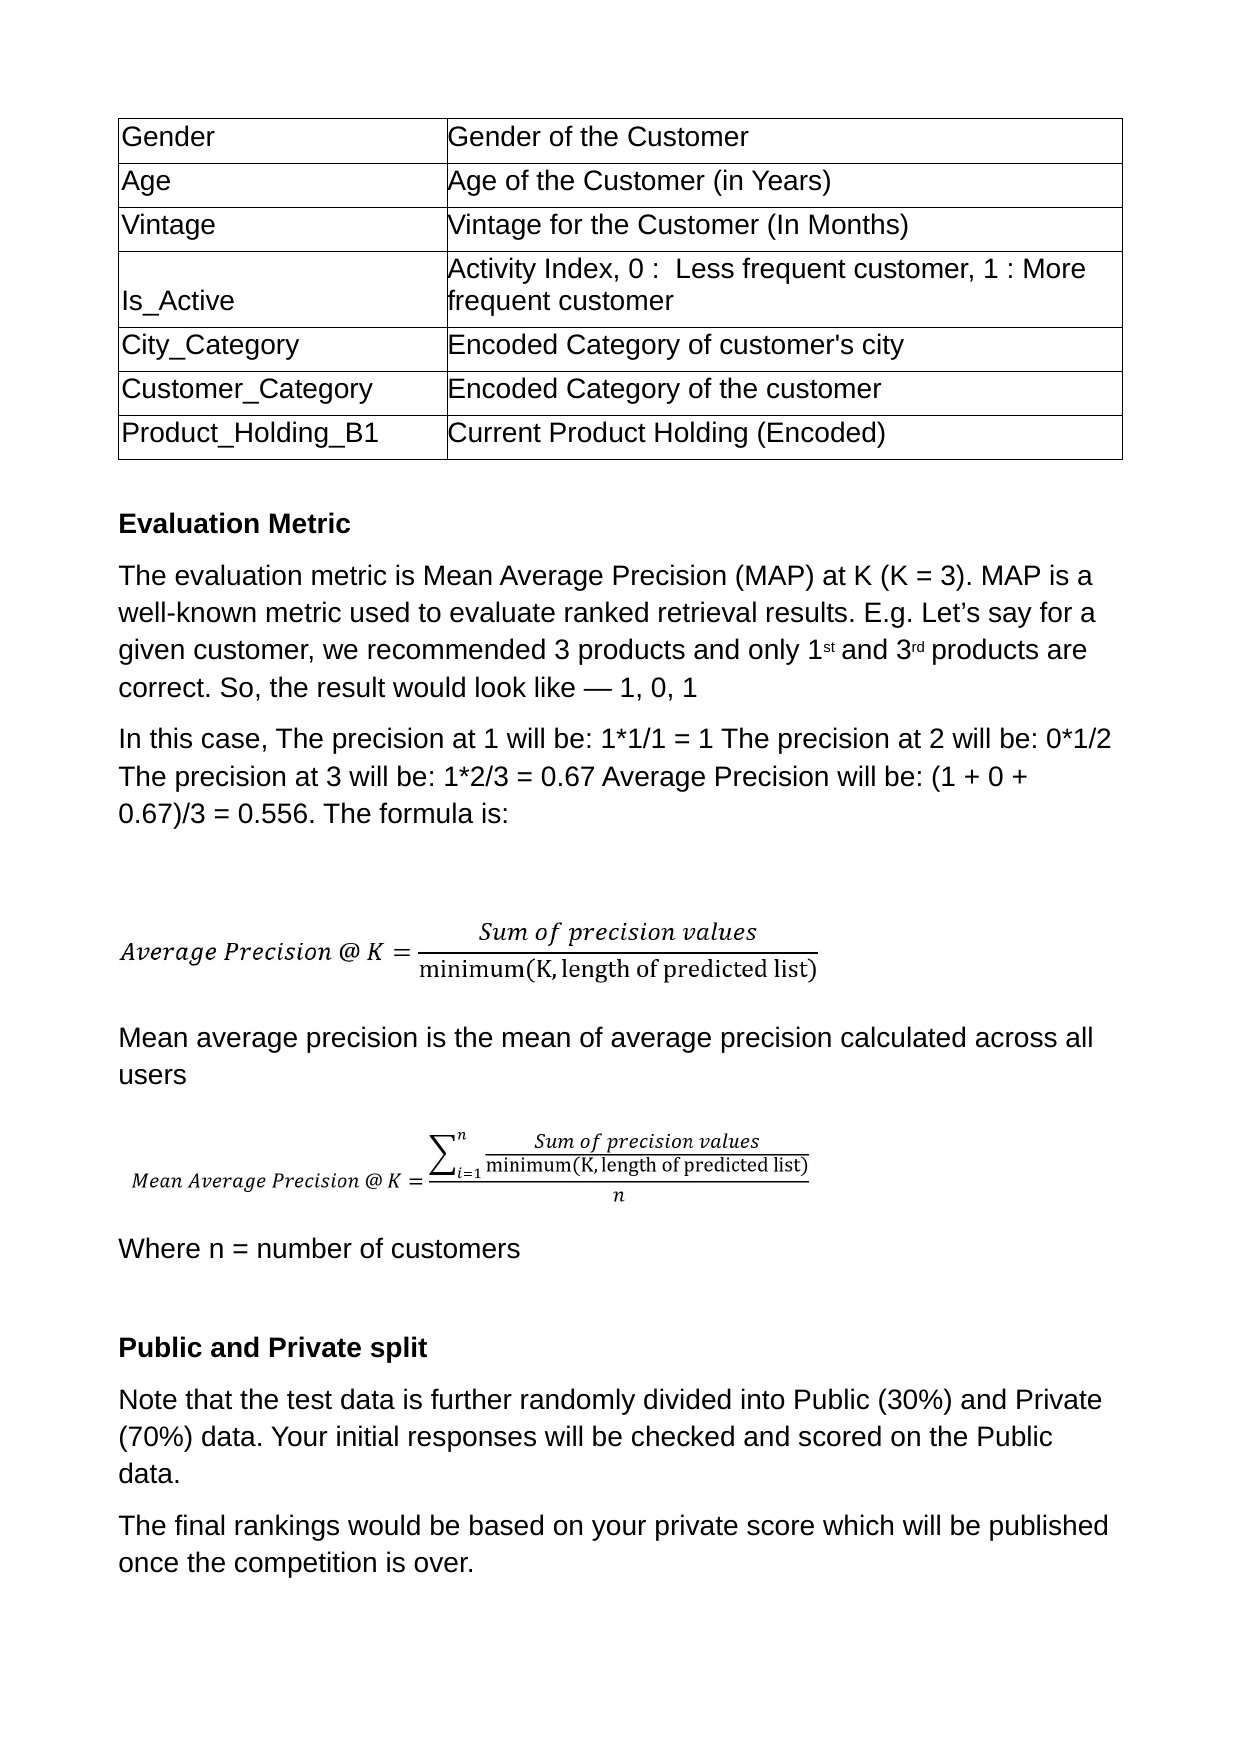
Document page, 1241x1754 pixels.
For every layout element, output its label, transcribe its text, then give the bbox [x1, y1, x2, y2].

table_cell City_Category [119, 328, 447, 371]
table_cell Product_Holding_B1 [119, 416, 447, 458]
table_cell Current Product Holding (Encoded) [448, 416, 1122, 458]
table_cell Age [119, 164, 447, 207]
table_cell Vintage [119, 208, 447, 251]
table_cell Customer_Category [119, 372, 447, 415]
picture [118, 900, 823, 1002]
text In this case, The precision at 1 will be: 1*1/1 = 1 The precision at 2 will be: 0*1/2 The precision at 3 will be: 1*2/3 = 0.67 Average Precision will be: (1 + 0 + 0.67)/3 = 0.556. The formula is: [118, 722, 1122, 829]
text Where n = number of customers [118, 1232, 1122, 1264]
text The evaluation metric is Mean Average Precision (MAP) at K (K = 3). MAP is a well-known metric used to evaluate ranked retrieval results. E.g. Let’s say for a given customer, we recommended 3 products and only 1st and 3rd products are correct. So, the result would look like — 1, 0, 1 [118, 559, 1122, 703]
text Note that the test data is further randomly divided into Public (30%) and Private (70%) data. Your initial responses will be checked and scored on the Public data. [118, 1383, 1122, 1489]
table_cell Encoded Category of the customer [448, 372, 1122, 415]
picture [118, 1109, 823, 1213]
text Public and Private split [118, 1331, 1122, 1363]
table_cell Gender [119, 119, 447, 163]
table_cell Is_Active [119, 252, 447, 327]
table_cell Age of the Customer (in Years) [448, 164, 1122, 207]
table_cell Vintage for the Customer (In Months) [448, 208, 1122, 251]
table_cell Encoded Category of customer's city [448, 328, 1122, 371]
text The final rankings would be based on your private score which will be published once the competition is over. [118, 1509, 1122, 1578]
table_cell Gender of the Customer [448, 119, 1122, 163]
text Mean average precision is the mean of average precision calculated across all users [118, 1021, 1122, 1090]
table_cell Activity Index, 0 : Less frequent customer, 1 : More frequent customer [448, 252, 1122, 327]
text Evaluation Metric [118, 507, 1122, 539]
